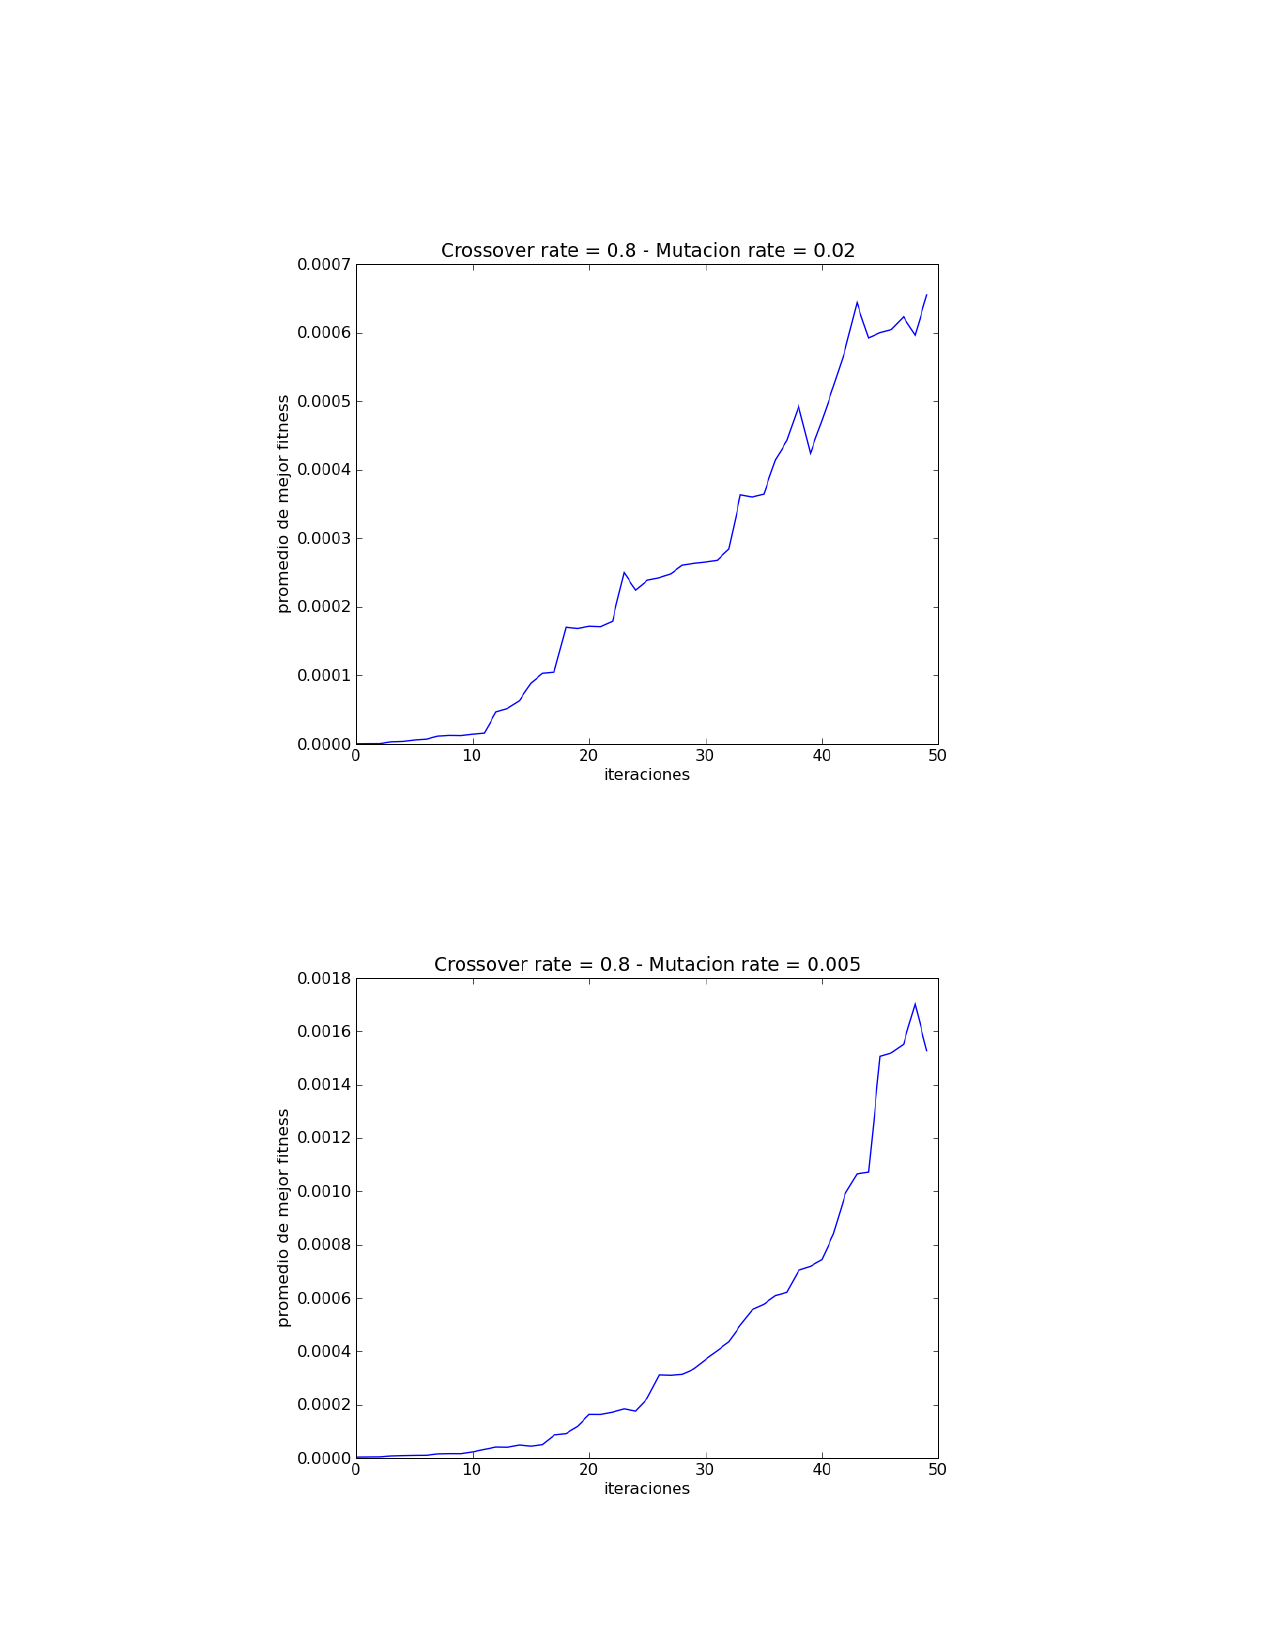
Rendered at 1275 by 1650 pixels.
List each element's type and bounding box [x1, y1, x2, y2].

picture [262, 918, 1013, 1519]
picture [262, 205, 1013, 805]
